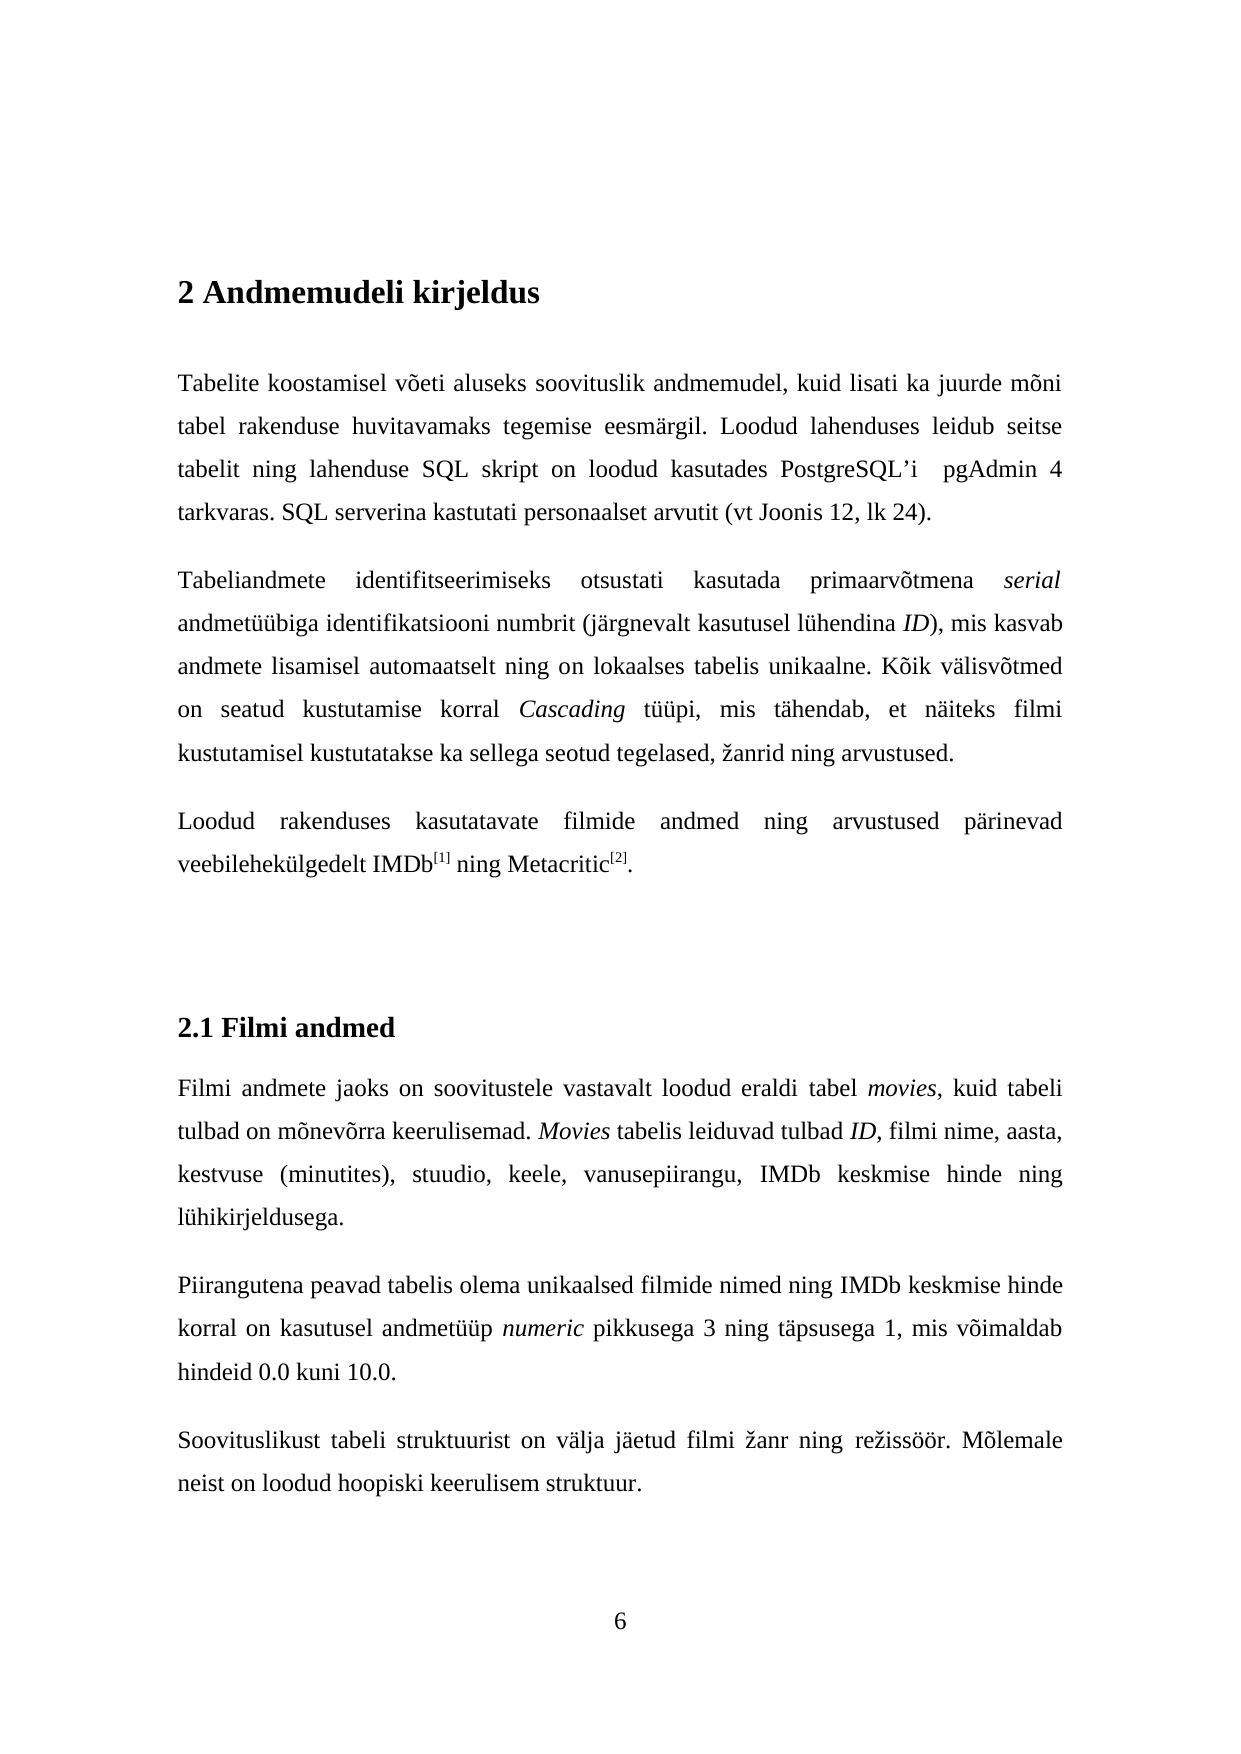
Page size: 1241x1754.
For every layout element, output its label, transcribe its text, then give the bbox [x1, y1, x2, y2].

text Loodud rakenduses kasutatavate filmide andmed ning arvustused pärinevad veebilehekülgedelt IMDb[1] ning Metacritic[2]. [177, 806, 1063, 878]
text Piirangutena peavad tabelis olema unikaalsed filmide nimed ning IMDb keskmise hinde korral on kasutusel andmetüüp numeric pikkusega 3 ning täpsusega 1, mis võimaldab hindeid 0.0 kuni 10.0. [177, 1270, 1063, 1385]
text Tabeliandmete identifitseerimiseks otsustati kasutada primaarvõtmena serial andmetüübiga identifikatsiooni numbrit (järgnevalt kasutusel lühendina ID), mis kasvab andmete lisamisel automaatselt ning on lokaalses tabelis unikaalne. Kõik välisvõtmed on seatud kustutamise korral Cascading tüüpi, mis tähendab, et näiteks filmi kustutamisel kustutatakse ka sellega seotud tegelased, žanrid ning arvustused. [177, 565, 1063, 766]
text Tabelite koostamisel võeti aluseks soovituslik andmemudel, kuid lisati ka juurde mõni tabel rakenduse huvitavamaks tegemise eesmärgil. Loodud lahenduses leidub seitse tabelit ning lahenduse SQL skript on loodud kasutades PostgreSQL’i pgAdmin 4 tarkvaras. SQL serverina kastutati personaalset arvutit (vt Joonis 12, lk 24). [177, 368, 1063, 526]
subtitle Filmi andmed [177, 1010, 1063, 1044]
subtitle Andmemudeli kirjeldus [177, 273, 1063, 311]
text Soovituslikust tabeli struktuurist on välja jäetud filmi žanr ning režissöör. Mõlemale neist on loodud hoopiski keerulisem struktuur. [177, 1425, 1063, 1497]
text Filmi andmete jaoks on soovitustele vastavalt loodud eraldi tabel movies, kuid tabeli tulbad on mõnevõrra keerulisemad. Movies tabelis leiduvad tulbad ID, filmi nime, aasta, kestvuse (minutites), stuudio, keele, vanusepiirangu, IMDb keskmise hinde ning lühikirjeldusega. [177, 1073, 1063, 1231]
